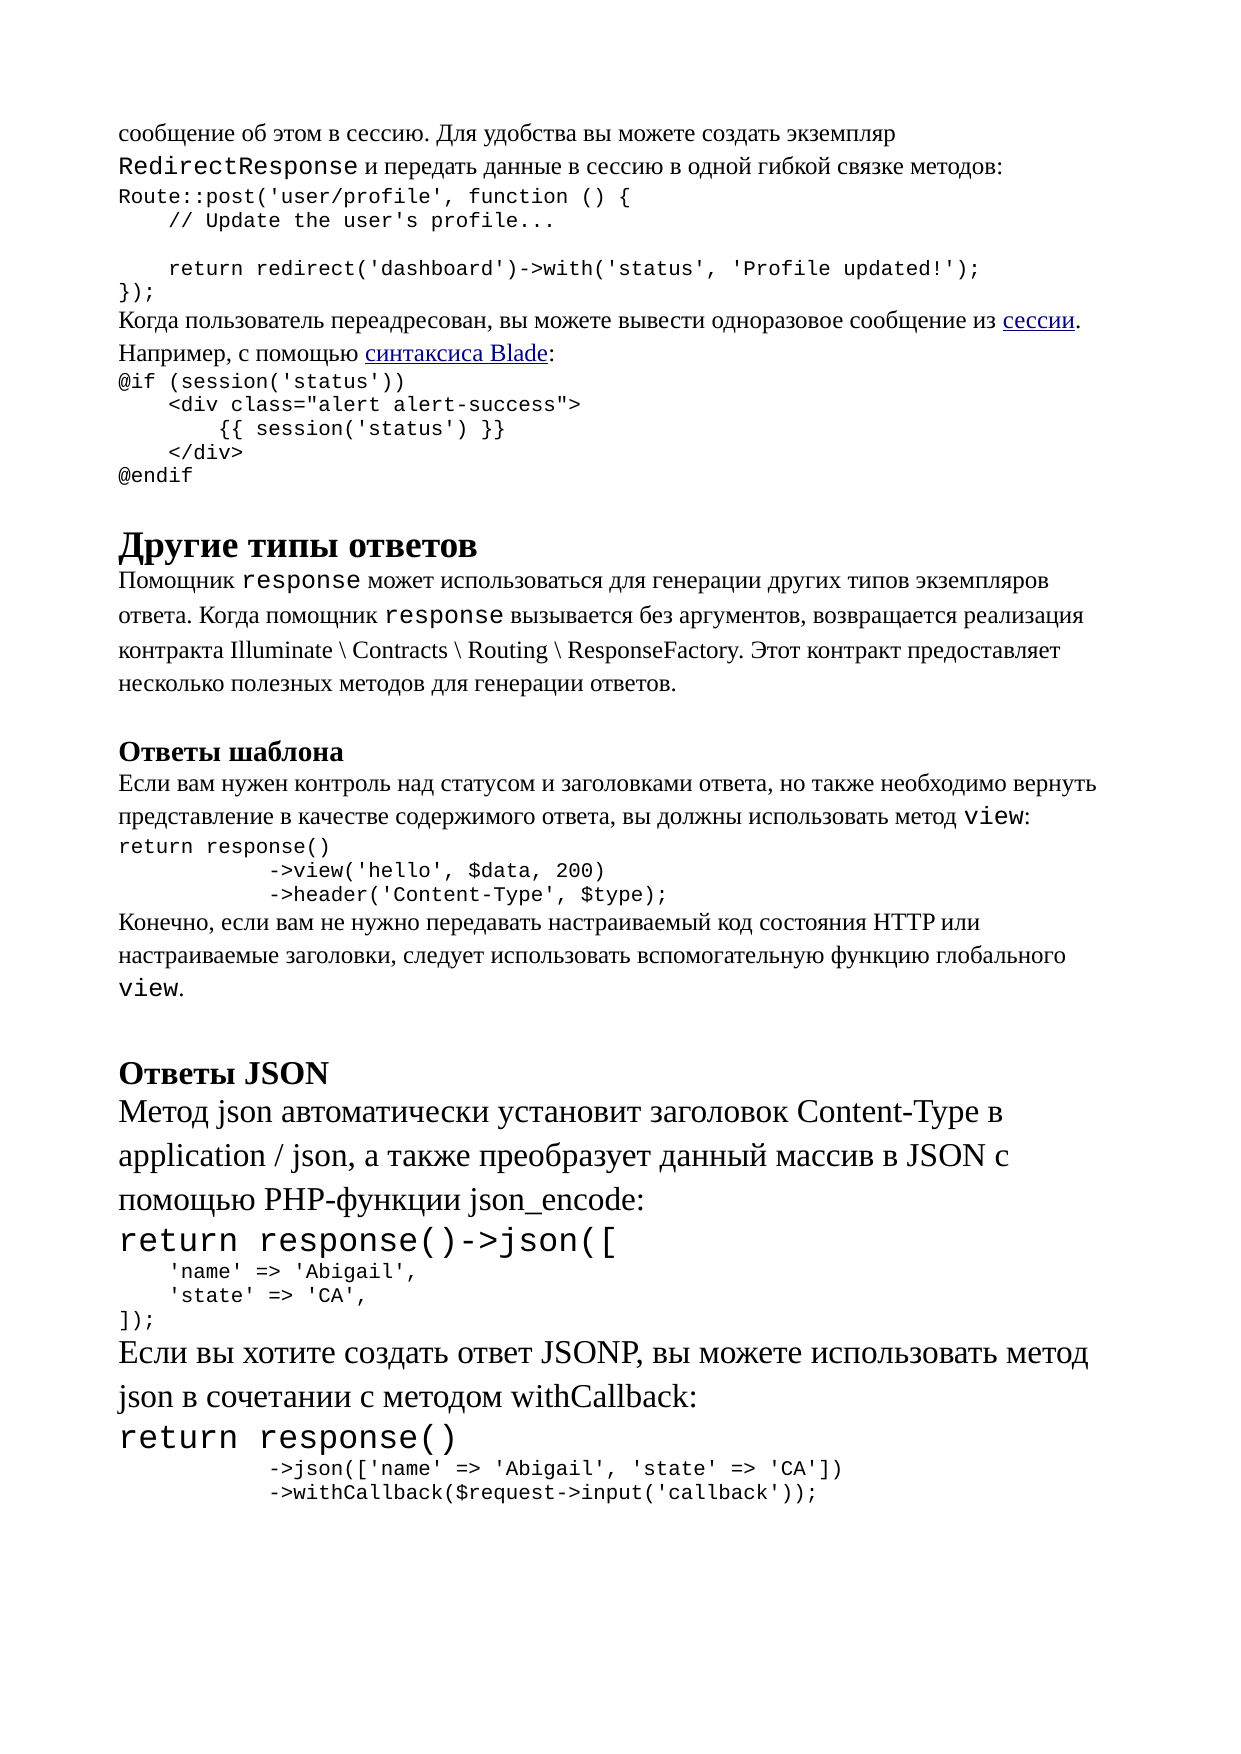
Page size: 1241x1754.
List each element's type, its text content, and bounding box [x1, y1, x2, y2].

text 'state' => 'CA', [118, 1285, 1122, 1308]
text Когда пользователь переадресован, вы можете вывести одноразовое сообщение из сессии. Например, с помощью синтаксиса Blade: [118, 305, 1122, 367]
text return redirect('dashboard')->with('status', 'Profile updated!'); [118, 257, 1122, 281]
text @if (session('status')) [118, 371, 1122, 394]
subtitle Ответы JSON [118, 1053, 1122, 1091]
text ]); [118, 1308, 1122, 1332]
text сообщение об этом в сессию. Для удобства вы можете создать экземпляр RedirectResponse и передать данные в сессию в одной гибкой связке методов: [118, 118, 1122, 182]
text Если вам нужен контроль над статусом и заголовками ответа, но также необходимо вернуть представление в качестве содержимого ответа, вы должны использовать метод view: [118, 768, 1122, 832]
text return response() [118, 1420, 1122, 1458]
text {{ session('status') }} [118, 418, 1122, 442]
text // Update the user's profile... [118, 210, 1122, 234]
text ->withCallback($request->input('callback')); [118, 1482, 1122, 1505]
text </div> [118, 442, 1122, 465]
text Если вы хотите создать ответ JSONP, вы можете использовать метод json в сочетании с методом withCallback: [118, 1332, 1122, 1414]
text ->header('Content-Type', $type); [118, 884, 1122, 907]
text return response() [118, 836, 1122, 860]
text Метод json автоматически установит заголовок Content-Type в application / json, а также преобразует данный массив в JSON с помощью PHP-функции json_encode: [118, 1091, 1122, 1218]
text }); [118, 281, 1122, 305]
text Помощник response может использоваться для генерации других типов экземпляров ответа. Когда помощник response вызывается без аргументов, возвращается реализация контракта Illuminate \ Contracts \ Routing \ ResponseFactory. Этот контракт предоставляет несколько полезных методов для генерации ответов. [118, 565, 1122, 697]
subtitle Другие типы ответов [118, 522, 1122, 565]
text Конечно, если вам не нужно передавать настраиваемый код состояния HTTP или настраиваемые заголовки, следует использовать вспомогательную функцию глобального view. [118, 907, 1122, 1004]
text 'name' => 'Abigail', [118, 1261, 1122, 1285]
text ->view('hello', $data, 200) [118, 860, 1122, 884]
text Route::post('user/profile', function () { [118, 187, 1122, 210]
text <div class="alert alert-success"> [118, 394, 1122, 418]
subtitle Ответы шаблона [118, 734, 1122, 768]
text ->json(['name' => 'Abigail', 'state' => 'CA']) [118, 1458, 1122, 1482]
text return response()->json([ [118, 1223, 1122, 1261]
text @endif [118, 465, 1122, 489]
